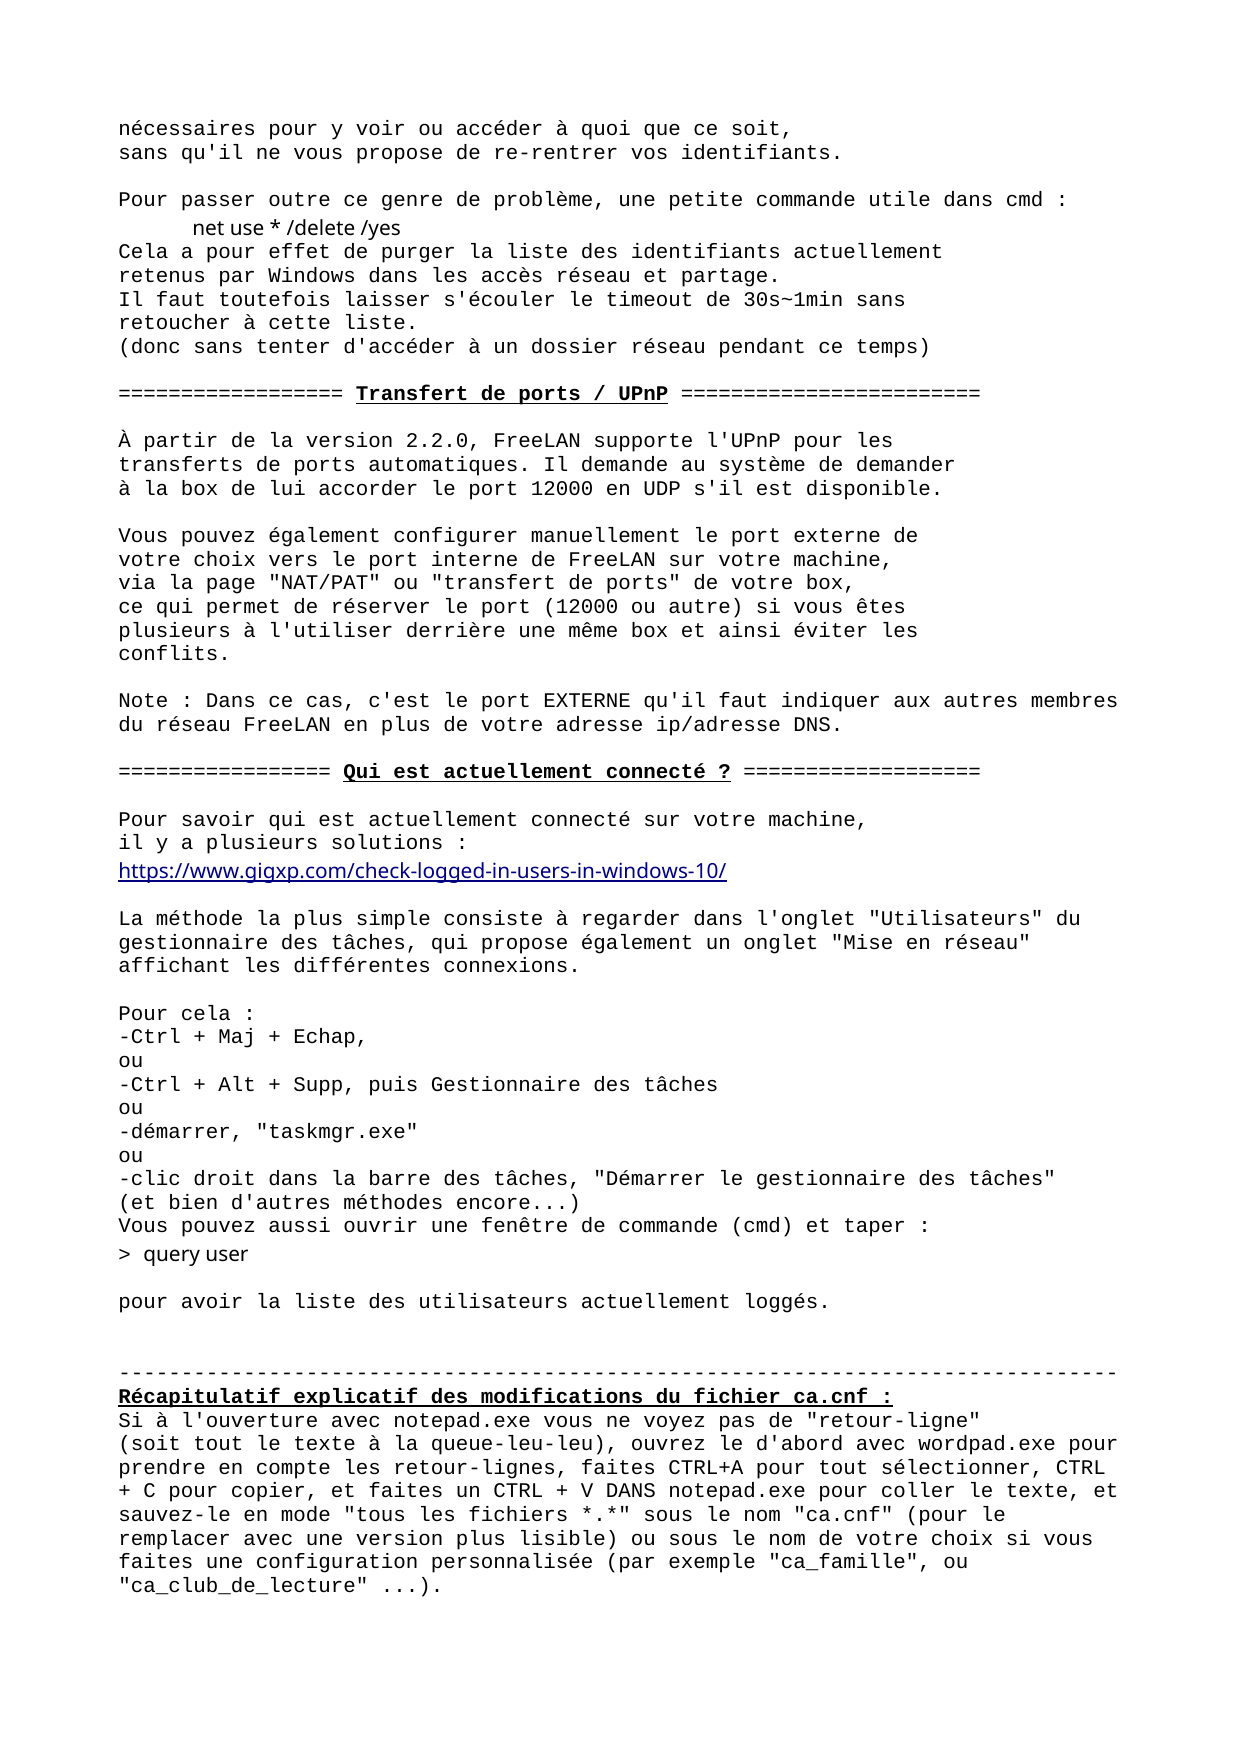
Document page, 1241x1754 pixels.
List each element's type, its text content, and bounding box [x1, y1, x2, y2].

text -clic droit dans la barre des tâches, "Démarrer le gestionnaire des tâches" [118, 1168, 1122, 1192]
text Pour cela : [118, 1003, 1122, 1026]
text ou [118, 1097, 1122, 1121]
text ou [118, 1144, 1122, 1168]
text Note : Dans ce cas, c'est le port EXTERNE qu'il faut indiquer aux autres membres [118, 691, 1122, 714]
text Pour passer outre ce genre de problème, une petite commande utile dans cmd : [118, 189, 1122, 213]
text -Ctrl + Maj + Echap, [118, 1026, 1122, 1050]
text https://www.gigxp.com/check-logged-in-users-in-windows-10/ [118, 856, 1122, 884]
text votre choix vers le port interne de FreeLAN sur votre machine, [118, 549, 1122, 572]
text transferts de ports automatiques. Il demande au système de demander [118, 454, 1122, 478]
text retoucher à cette liste. [118, 312, 1122, 336]
text La méthode la plus simple consiste à regarder dans l'onglet "Utilisateurs" du gestionnaire des tâches, qui propose également un onglet "Mise en réseau" affichant les différentes connexions. [118, 908, 1122, 979]
text conflits. [118, 643, 1122, 667]
text ou [118, 1050, 1122, 1074]
text À partir de la version 2.2.0, FreeLAN supporte l'UPnP pour les [118, 430, 1122, 454]
text Cela a pour effet de purger la liste des identifiants actuellement [118, 241, 1122, 265]
text net use * /delete /yes [118, 213, 1122, 241]
text pour avoir la liste des utilisateurs actuellement loggés. [118, 1291, 1122, 1315]
text Récapitulatif explicatif des modifications du fichier ca.cnf : [118, 1386, 1122, 1409]
text -Ctrl + Alt + Supp, puis Gestionnaire des tâches [118, 1074, 1122, 1097]
text plusieurs à l'utiliser derrière une même box et ainsi éviter les [118, 619, 1122, 643]
text -démarrer, "taskmgr.exe" [118, 1121, 1122, 1144]
text (donc sans tenter d'accéder à un dossier réseau pendant ce temps) [118, 336, 1122, 359]
text Il faut toutefois laisser s'écouler le timeout de 30s~1min sans [118, 288, 1122, 312]
text retenus par Windows dans les accès réseau et partage. [118, 265, 1122, 288]
text (et bien d'autres méthodes encore...) [118, 1192, 1122, 1216]
text Si à l'ouverture avec notepad.exe vous ne voyez pas de "retour-ligne" [118, 1409, 1122, 1433]
text -------------------------------------------------------------------------------- [118, 1362, 1122, 1386]
text du réseau FreeLAN en plus de votre adresse ip/adresse DNS. [118, 714, 1122, 738]
text > query user [118, 1239, 1122, 1268]
text sans qu'il ne vous propose de re-rentrer vos identifiants. [118, 142, 1122, 165]
text à la box de lui accorder le port 12000 en UDP s'il est disponible. [118, 478, 1122, 501]
text via la page "NAT/PAT" ou "transfert de ports" de votre box, [118, 572, 1122, 596]
text il y a plusieurs solutions : [118, 832, 1122, 856]
text ce qui permet de réserver le port (12000 ou autre) si vous êtes [118, 596, 1122, 619]
text nécessaires pour y voir ou accéder à quoi que ce soit, [118, 118, 1122, 142]
text ================= Qui est actuellement connecté ? =================== [118, 761, 1122, 785]
text ================== Transfert de ports / UPnP ======================== [118, 383, 1122, 407]
text (soit tout le texte à la queue-leu-leu), ouvrez le d'abord avec wordpad.exe pour prendre en compte les retour-lignes, faites CTRL+A pour tout sélectionner, CTRL + C pour copier, et faites un CTRL + V DANS notepad.exe pour coller le texte, et sauvez-le en mode "tous les fichiers *.*" sous le nom "ca.cnf" (pour le remplacer avec une version plus lisible) ou sous le nom de votre choix si vous faites une configuration personnalisée (par exemple "ca_famille", ou "ca_club_de_lecture" ...). [118, 1433, 1122, 1599]
text Vous pouvez aussi ouvrir une fenêtre de commande (cmd) et taper : [118, 1216, 1122, 1239]
text Pour savoir qui est actuellement connecté sur votre machine, [118, 809, 1122, 832]
text Vous pouvez également configurer manuellement le port externe de [118, 525, 1122, 549]
